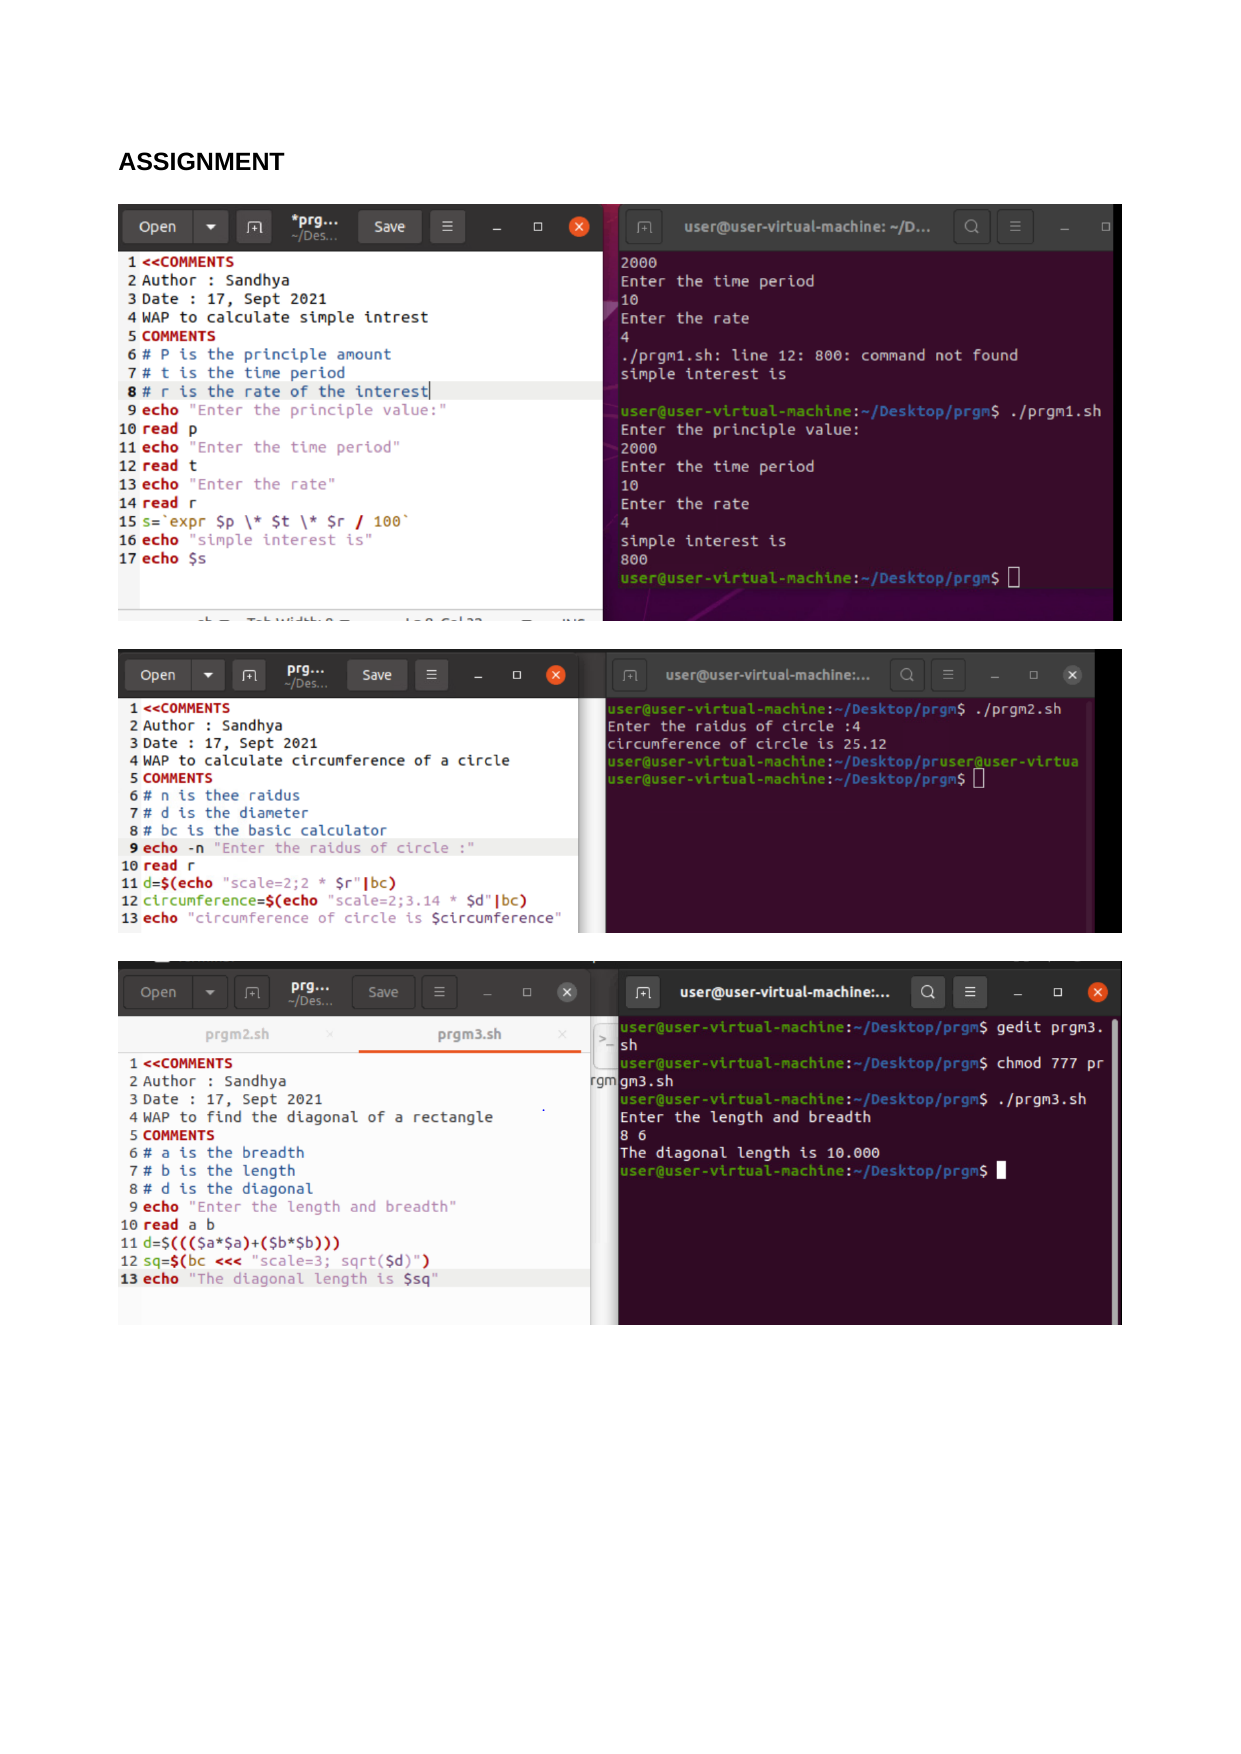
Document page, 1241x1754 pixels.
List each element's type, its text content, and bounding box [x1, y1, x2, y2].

picture [118, 204, 1122, 621]
picture [118, 649, 1122, 933]
text ASSIGNMENT [118, 147, 1122, 176]
picture [118, 961, 1122, 1325]
